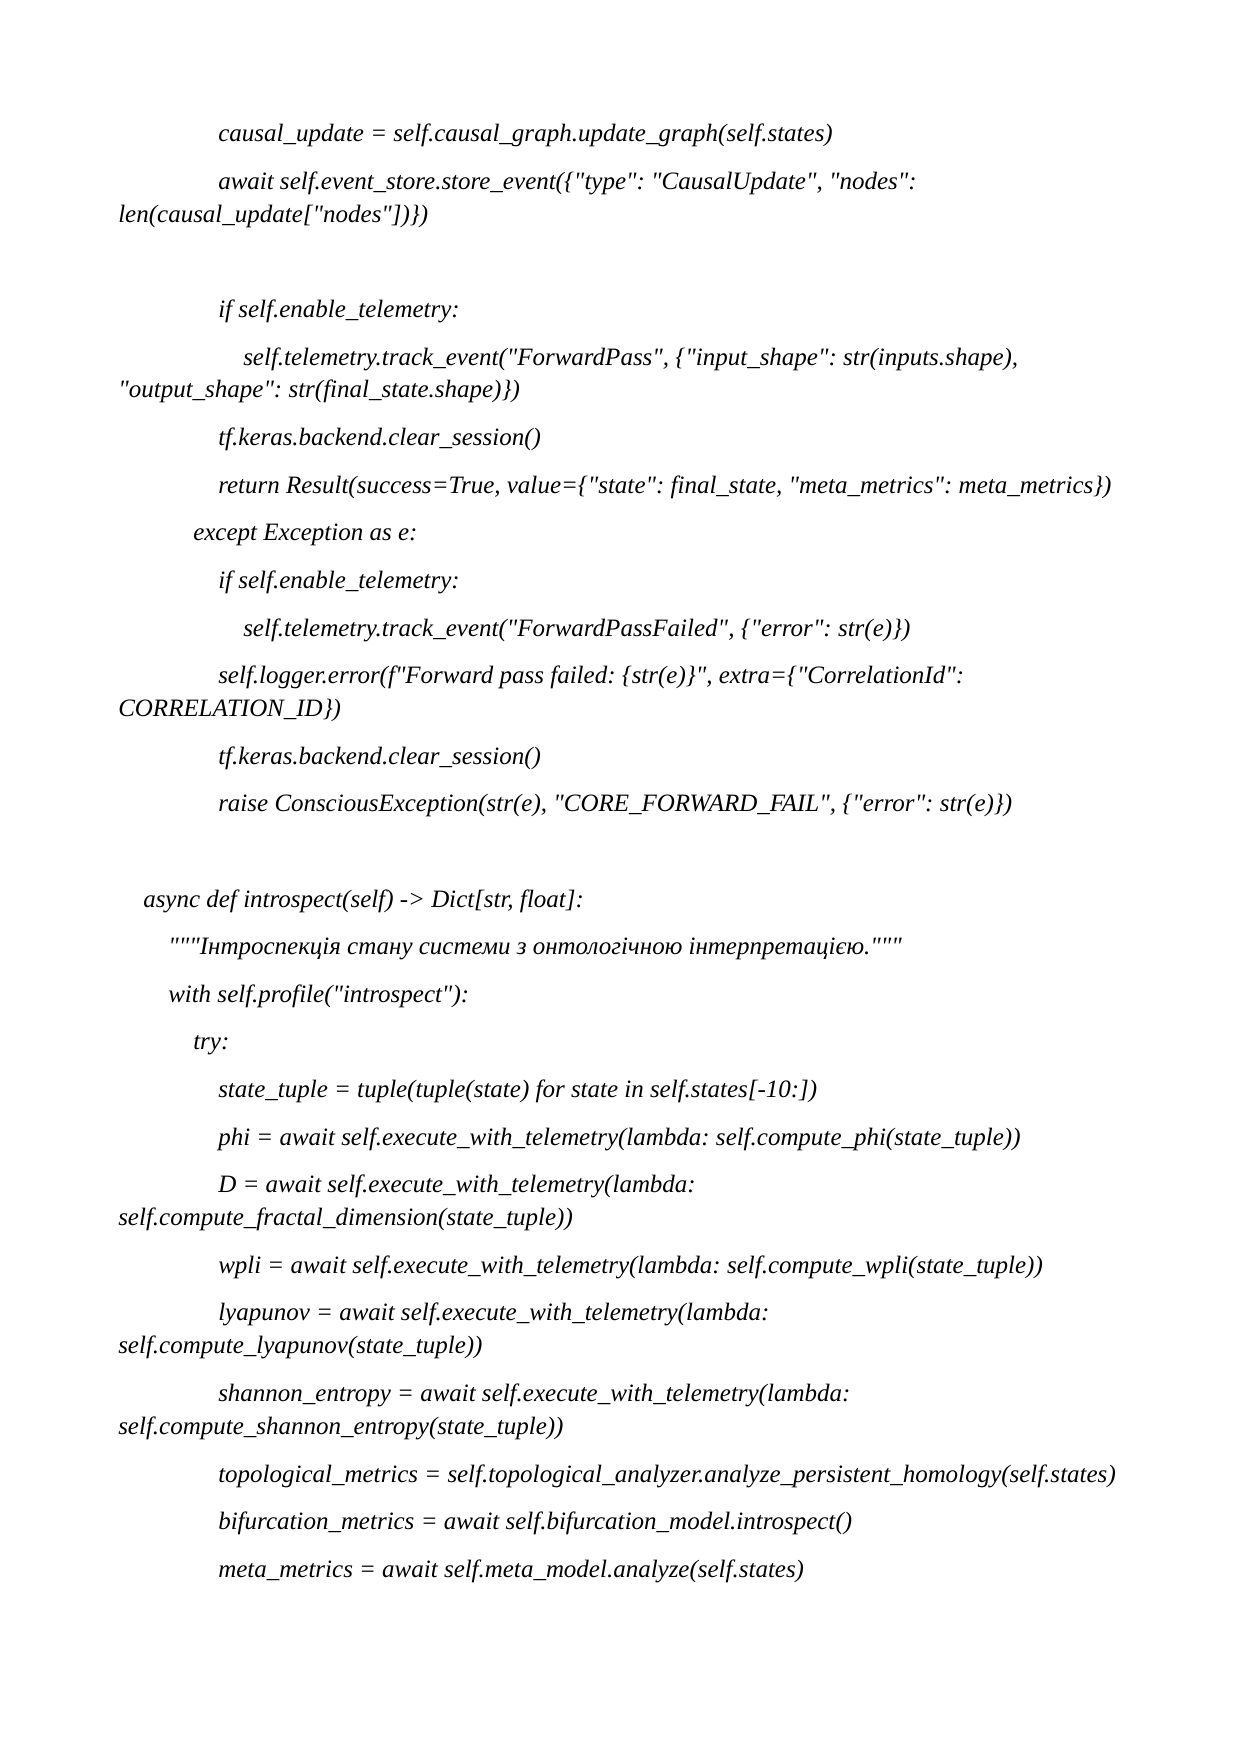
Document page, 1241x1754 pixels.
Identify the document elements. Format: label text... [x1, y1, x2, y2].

text shannon_entropy = await self.execute_with_telemetry(lambda: self.compute_shannon_entropy(state_tuple)) [118, 1378, 1122, 1440]
text topological_metrics = self.topological_analyzer.analyze_persistent_homology(self.states) [118, 1459, 1122, 1487]
text with self.profile("introspect"): [118, 979, 1122, 1008]
text wpli = await self.execute_with_telemetry(lambda: self.compute_wpli(state_tuple)) [118, 1250, 1122, 1279]
text bifurcation_metrics = await self.bifurcation_model.introspect() [118, 1506, 1122, 1535]
text phi = await self.execute_with_telemetry(lambda: self.compute_phi(state_tuple)) [118, 1122, 1122, 1150]
text self.logger.error(f"Forward pass failed: {str(e)}", extra={"CorrelationId": CORRELATION_ID}) [118, 660, 1122, 722]
text return Result(success=True, value={"state": final_state, "meta_metrics": meta_metrics}) [118, 470, 1122, 498]
text lyapunov = await self.execute_with_telemetry(lambda: self.compute_lyapunov(state_tuple)) [118, 1297, 1122, 1359]
text tf.keras.backend.clear_session() [118, 422, 1122, 451]
text """Інтроспекція стану системи з онтологічною інтерпретацією.""" [118, 931, 1122, 960]
text await self.event_store.store_event({"type": "CausalUpdate", "nodes": len(causal_update["nodes"])}) [118, 166, 1122, 227]
text if self.enable_telemetry: [118, 294, 1122, 323]
text except Exception as e: [118, 517, 1122, 546]
text tf.keras.backend.clear_session() [118, 741, 1122, 769]
text raise ConsciousException(str(e), "CORE_FORWARD_FAIL", {"error": str(e)}) [118, 788, 1122, 817]
text state_tuple = tuple(tuple(state) for state in self.states[-10:]) [118, 1074, 1122, 1103]
text try: [118, 1026, 1122, 1055]
text meta_metrics = await self.meta_model.analyze(self.states) [118, 1554, 1122, 1583]
text if self.enable_telemetry: [118, 565, 1122, 594]
text self.telemetry.track_event("ForwardPassFailed", {"error": str(e)}) [118, 613, 1122, 641]
text self.telemetry.track_event("ForwardPass", {"input_shape": str(inputs.shape), "output_shape": str(final_state.shape)}) [118, 342, 1122, 403]
text causal_update = self.causal_graph.update_graph(self.states) [118, 118, 1122, 147]
text D = await self.execute_with_telemetry(lambda: self.compute_fractal_dimension(state_tuple)) [118, 1169, 1122, 1231]
text async def introspect(self) -> Dict[str, float]: [118, 884, 1122, 912]
